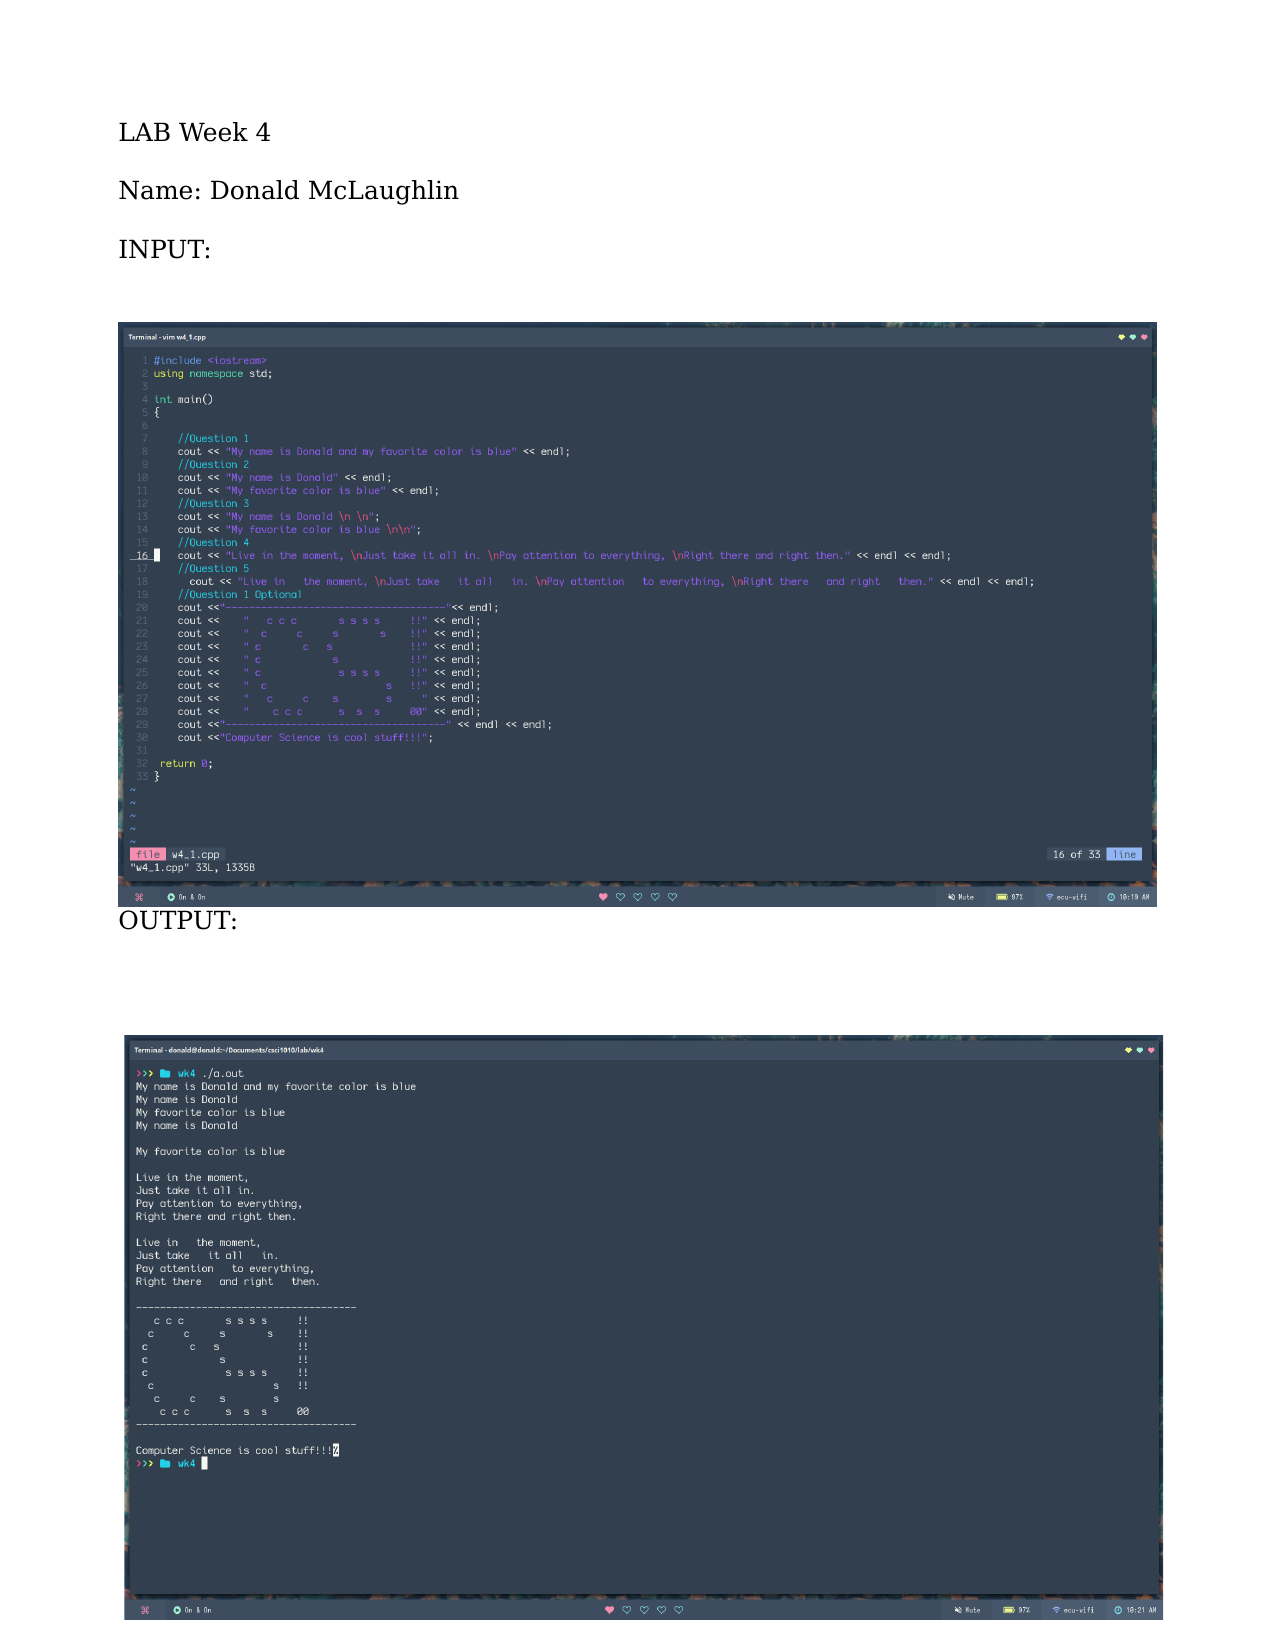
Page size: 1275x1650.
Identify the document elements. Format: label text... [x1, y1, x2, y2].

picture [118, 322, 1157, 907]
text LAB Week 4 [118, 118, 1157, 147]
text INPUT: [118, 235, 1157, 264]
text Name: Donald McLaughlin [118, 176, 1157, 206]
picture [124, 1035, 1164, 1620]
text OUTPUT: [118, 907, 1157, 936]
